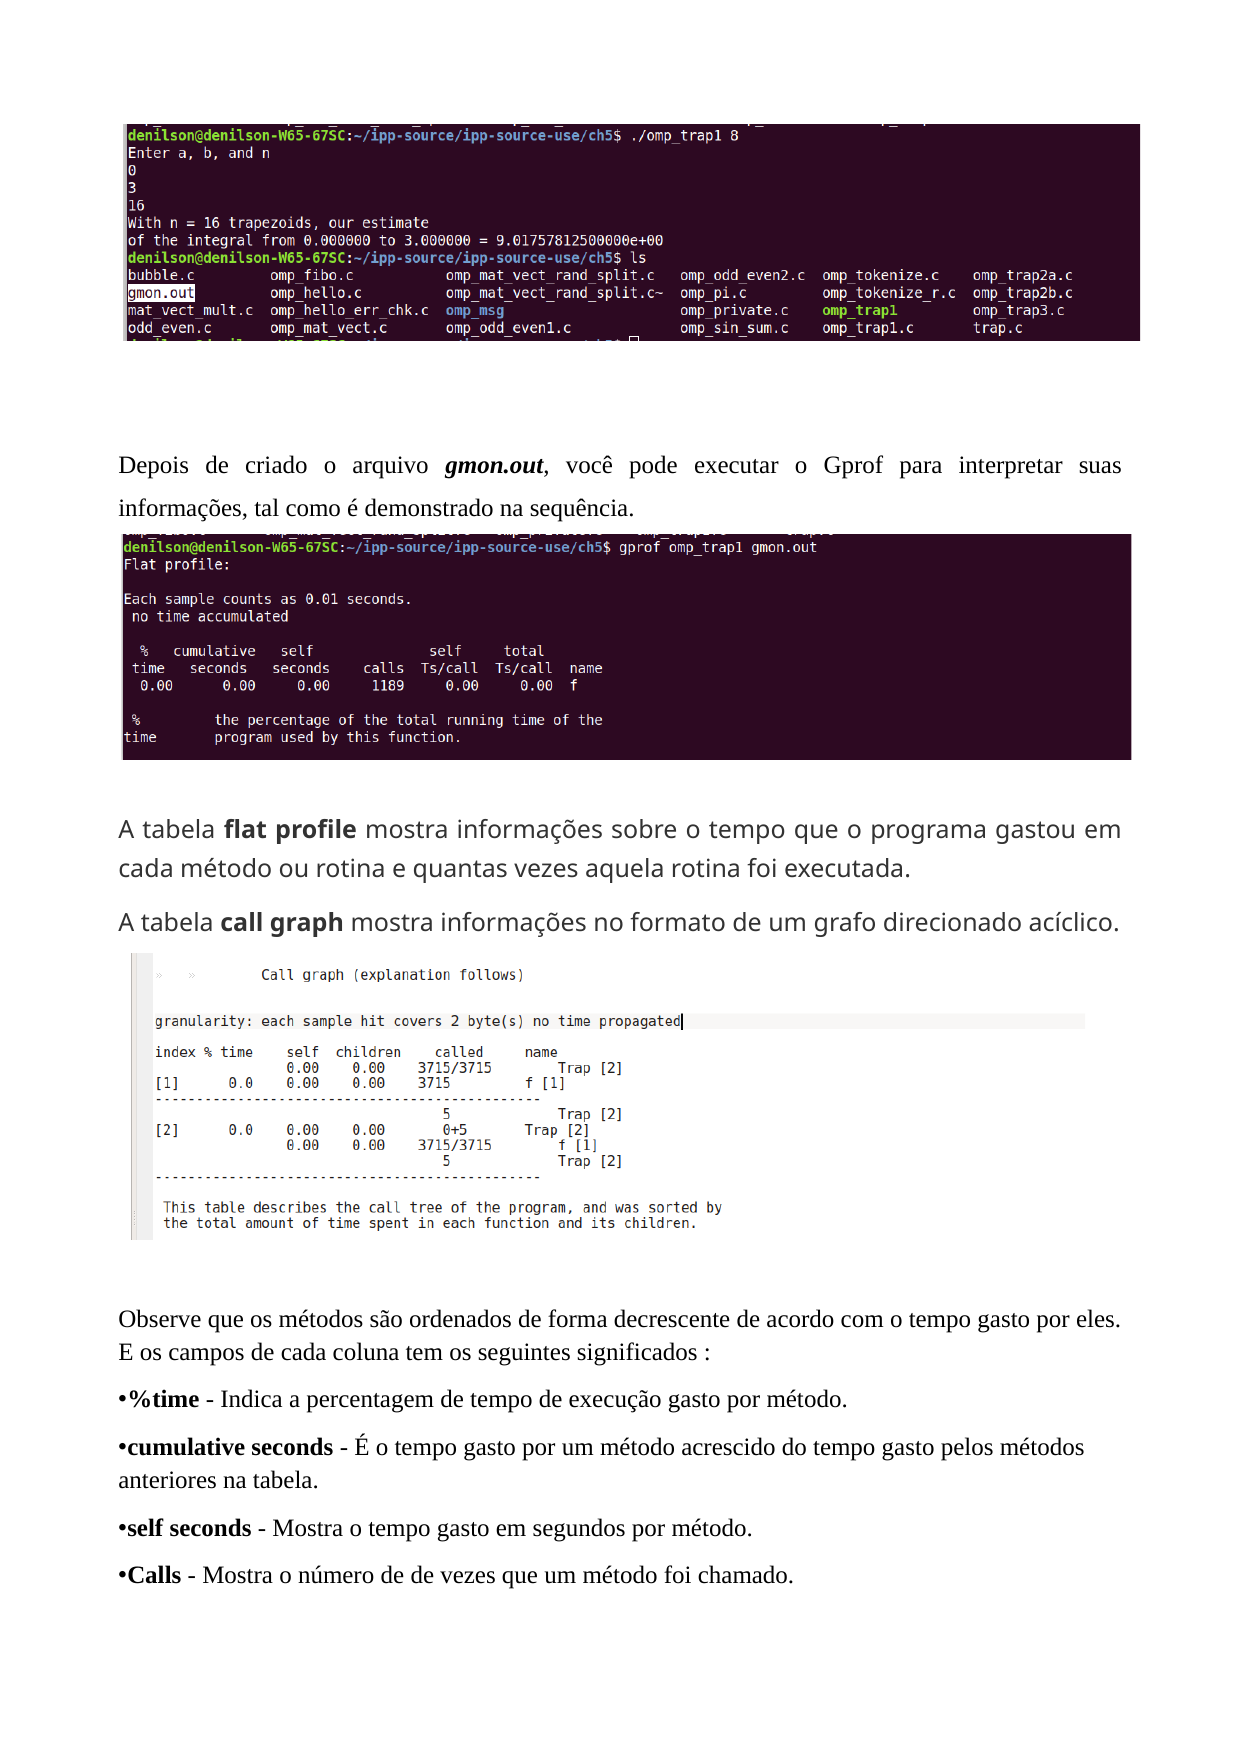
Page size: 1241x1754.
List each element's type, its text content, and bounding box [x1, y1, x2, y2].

picture [121, 534, 1132, 760]
text Depois de criado o arquivo gmon.out, você pode executar o Gprof para interpretar suas informações, tal como é demonstrado na sequência. [118, 450, 1122, 522]
text Observe que os métodos são ordenados de forma decrescente de acordo com o tempo gasto por eles. E os campos de cada coluna tem os seguintes significados : [118, 1304, 1122, 1366]
list self seconds - Mostra o tempo gasto em segundos por método. [118, 1513, 1122, 1541]
text A tabela flat profile mostra informações sobre o tempo que o programa gastou em cada método ou rotina e quantas vezes aquela rotina foi executada. [118, 812, 1122, 885]
list cumulative seconds - É o tempo gasto por um método acrescido do tempo gasto pelos métodos anteriores na tabela. [118, 1432, 1122, 1494]
picture [123, 124, 1141, 341]
text A tabela call graph mostra informações no formato de um grafo direcionado acíclico. [118, 904, 1122, 939]
list Calls - Mostra o número de de vezes que um método foi chamado. [118, 1560, 1122, 1589]
picture [126, 953, 896, 1240]
list %time - Indica a percentagem de tempo de execução gasto por método. [118, 1384, 1122, 1413]
